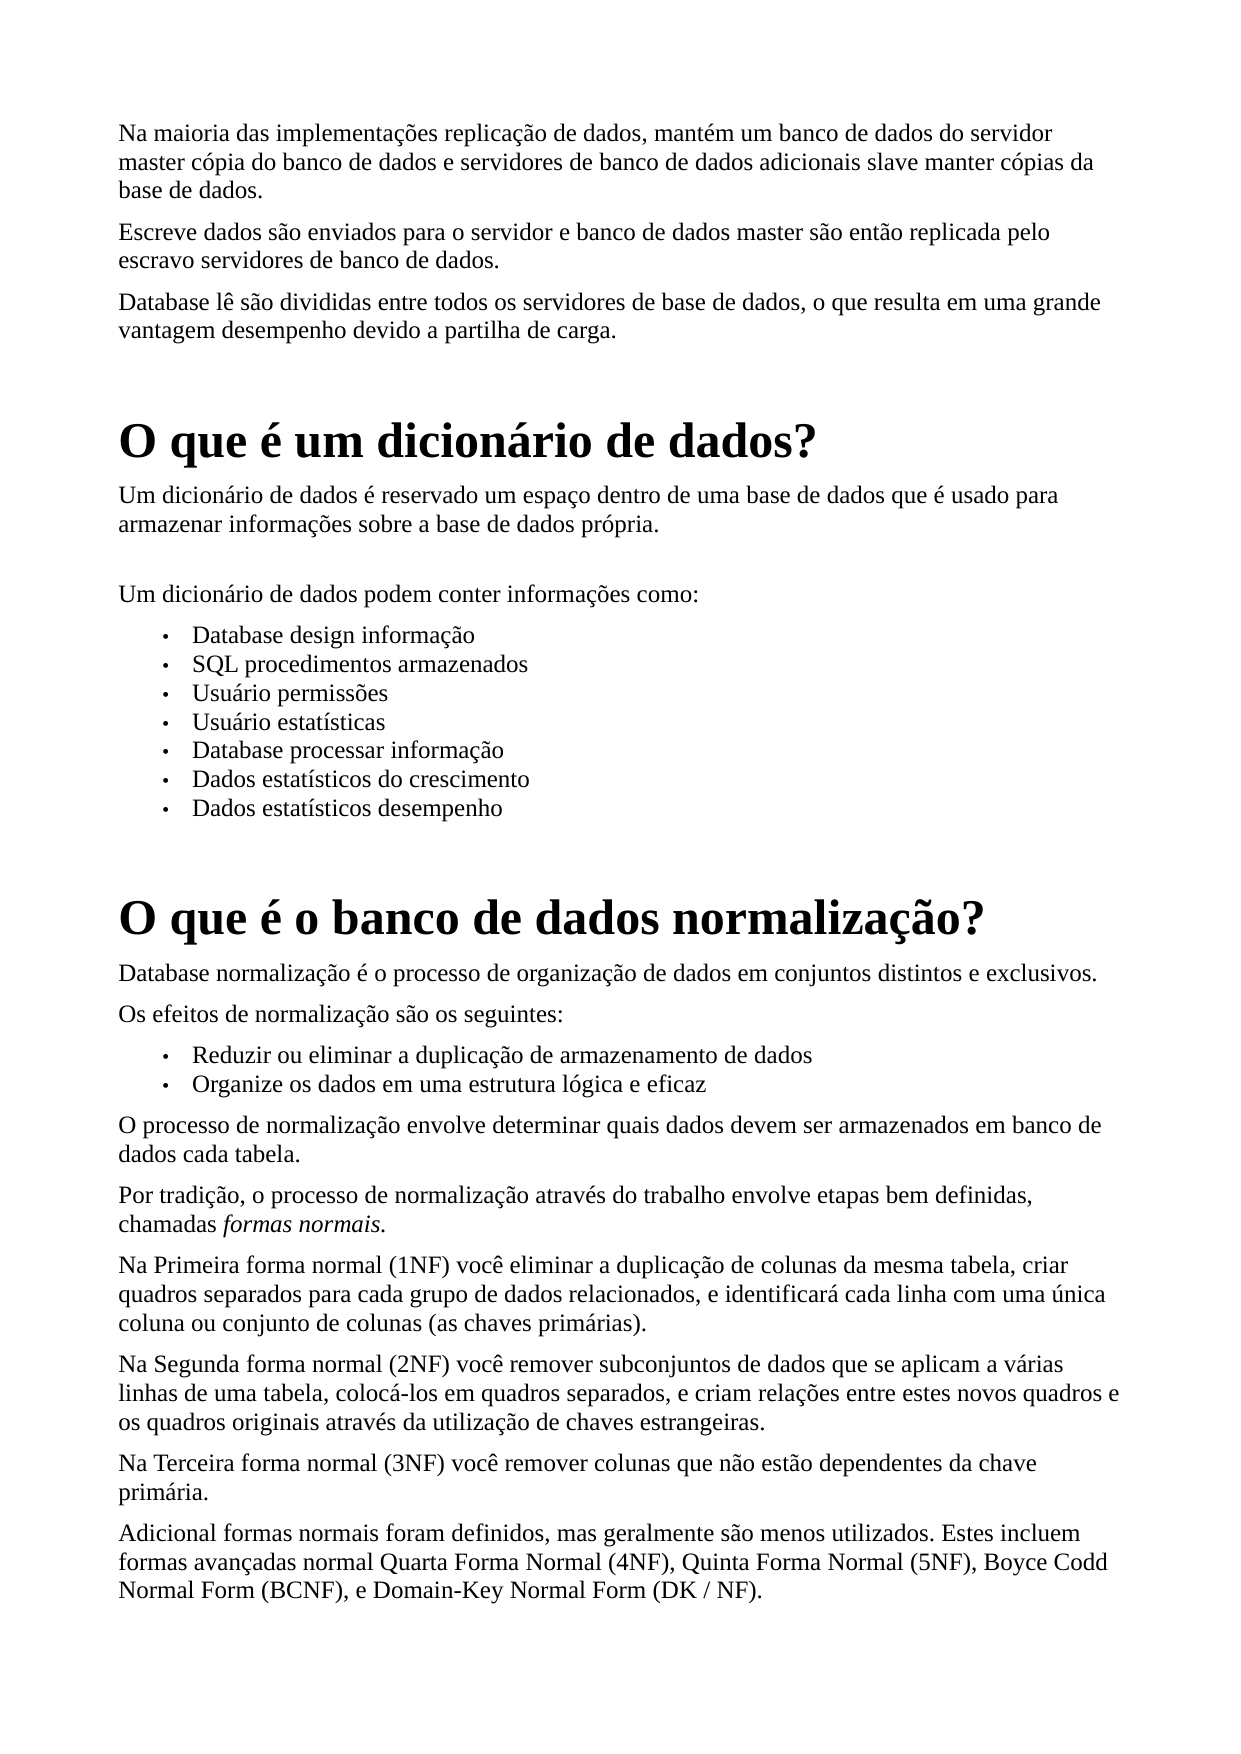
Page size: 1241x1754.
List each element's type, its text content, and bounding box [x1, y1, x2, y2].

list Database processar informação [162, 736, 1122, 764]
list Reduzir ou eliminar a duplicação de armazenamento de dados [162, 1041, 1122, 1069]
list Dados estatísticos desempenho [162, 793, 1122, 822]
text Escreve dados são enviados para o servidor e banco de dados master são então replicada pelo escravo servidores de banco de dados. [118, 217, 1122, 274]
text Por tradição, o processo de normalização através do trabalho envolve etapas bem definidas, chamadas formas normais. [118, 1181, 1122, 1238]
list Usuário estatísticas [162, 707, 1122, 736]
text Na maioria das implementações replicação de dados, mantém um banco de dados do servidor master cópia do banco de dados e servidores de banco de dados adicionais slave manter cópias da base de dados. [118, 118, 1122, 204]
text Um dicionário de dados podem conter informações como: [118, 579, 1122, 608]
text Na Primeira forma normal (1NF) você eliminar a duplicação de colunas da mesma tabela, criar quadros separados para cada grupo de dados relacionados, e identificará cada linha com uma única coluna ou conjunto de colunas (as chaves primárias). [118, 1251, 1122, 1337]
list SQL procedimentos armazenados [162, 649, 1122, 678]
text Os efeitos de normalização são os seguintes: [118, 999, 1122, 1028]
subtitle O que é o banco de dados normalização? [118, 888, 1122, 946]
text Database normalização é o processo de organização de dados em conjuntos distintos e exclusivos. [118, 958, 1122, 987]
text Um dicionário de dados é reservado um espaço dentro de uma base de dados que é usado para armazenar informações sobre a base de dados própria. [118, 481, 1122, 538]
list Dados estatísticos do crescimento [162, 764, 1122, 793]
list Usuário permissões [162, 678, 1122, 707]
text Adicional formas normais foram definidos, mas geralmente são menos utilizados. Estes incluem formas avançadas normal Quarta Forma Normal (4NF), Quinta Forma Normal (5NF), Boyce Codd Normal Form (BCNF), e Domain-Key Normal Form (DK / NF). [118, 1518, 1122, 1604]
list Database design informação [162, 621, 1122, 649]
list Organize os dados em uma estrutura lógica e eficaz [162, 1069, 1122, 1098]
subtitle O que é um dicionário de dados? [118, 411, 1122, 468]
text Na Segunda forma normal (2NF) você remover subconjuntos de dados que se aplicam a várias linhas de uma tabela, colocá-los em quadros separados, e criam relações entre estes novos quadros e os quadros originais através da utilização de chaves estrangeiras. [118, 1349, 1122, 1436]
text Database lê são divididas entre todos os servidores de base de dados, o que resulta em uma grande vantagem desempenho devido a partilha de carga. [118, 287, 1122, 344]
text O processo de normalização envolve determinar quais dados devem ser armazenados em banco de dados cada tabela. [118, 1111, 1122, 1168]
text Na Terceira forma normal (3NF) você remover colunas que não estão dependentes da chave primária. [118, 1448, 1122, 1506]
